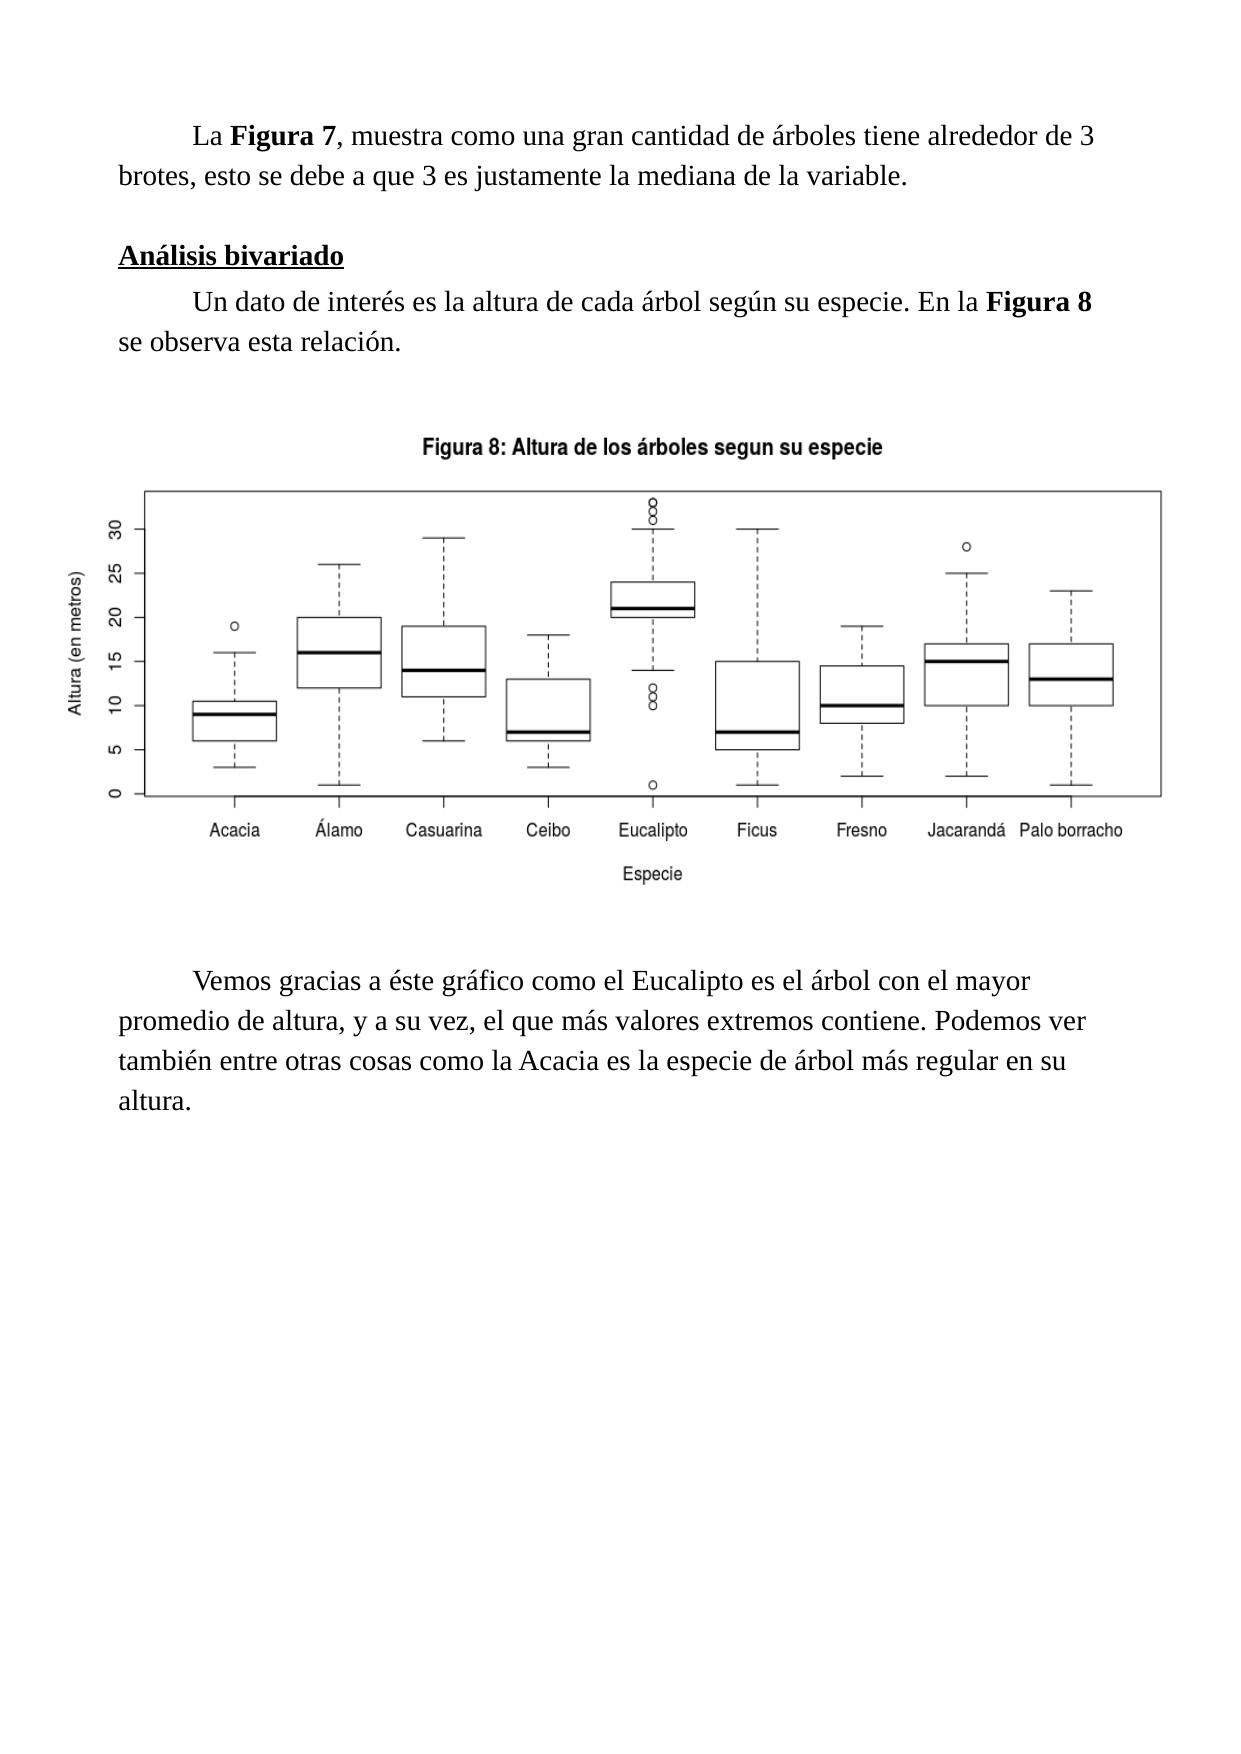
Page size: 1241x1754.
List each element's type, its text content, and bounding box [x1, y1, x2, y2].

text Un dato de interés es la altura de cada árbol según su especie. En la Figura 8 se observa esta relación. [118, 284, 1122, 358]
text Vemos gracias a éste gráfico como el Eucalipto es el árbol con el mayor promedio de altura, y a su vez, el que más valores extremos contiene. Podemos ver también entre otras cosas como la Acacia es la especie de árbol más regular en su altura. [118, 963, 1122, 1117]
text La Figura 7, muestra como una gran cantidad de árboles tiene alrededor de 3 brotes, esto se debe a que 3 es justamente la mediana de la variable. [118, 118, 1122, 192]
subtitle Análisis bivariado [118, 238, 1122, 272]
picture [63, 401, 1203, 909]
